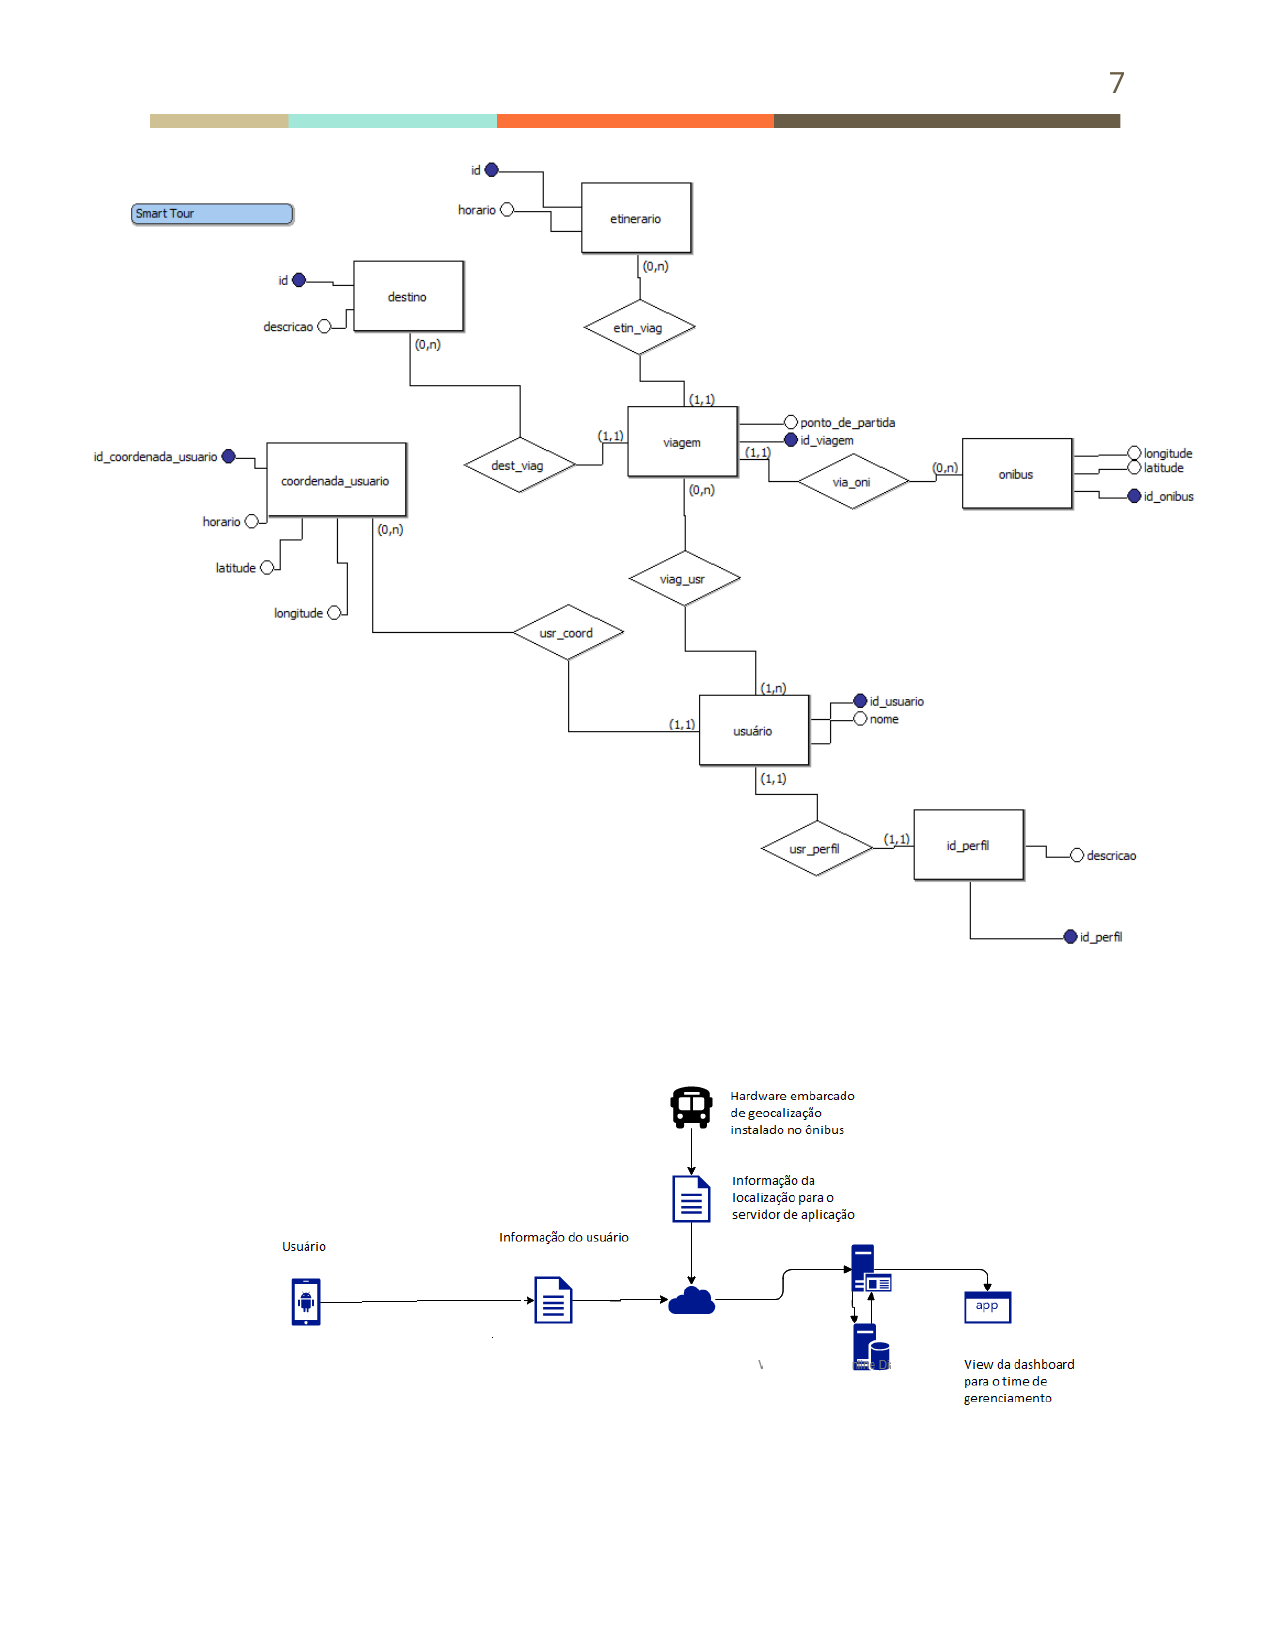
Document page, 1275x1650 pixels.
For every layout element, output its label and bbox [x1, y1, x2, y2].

picture [150, 114, 1121, 128]
picture [75, 146, 1200, 957]
picture [118, 1050, 1157, 1529]
